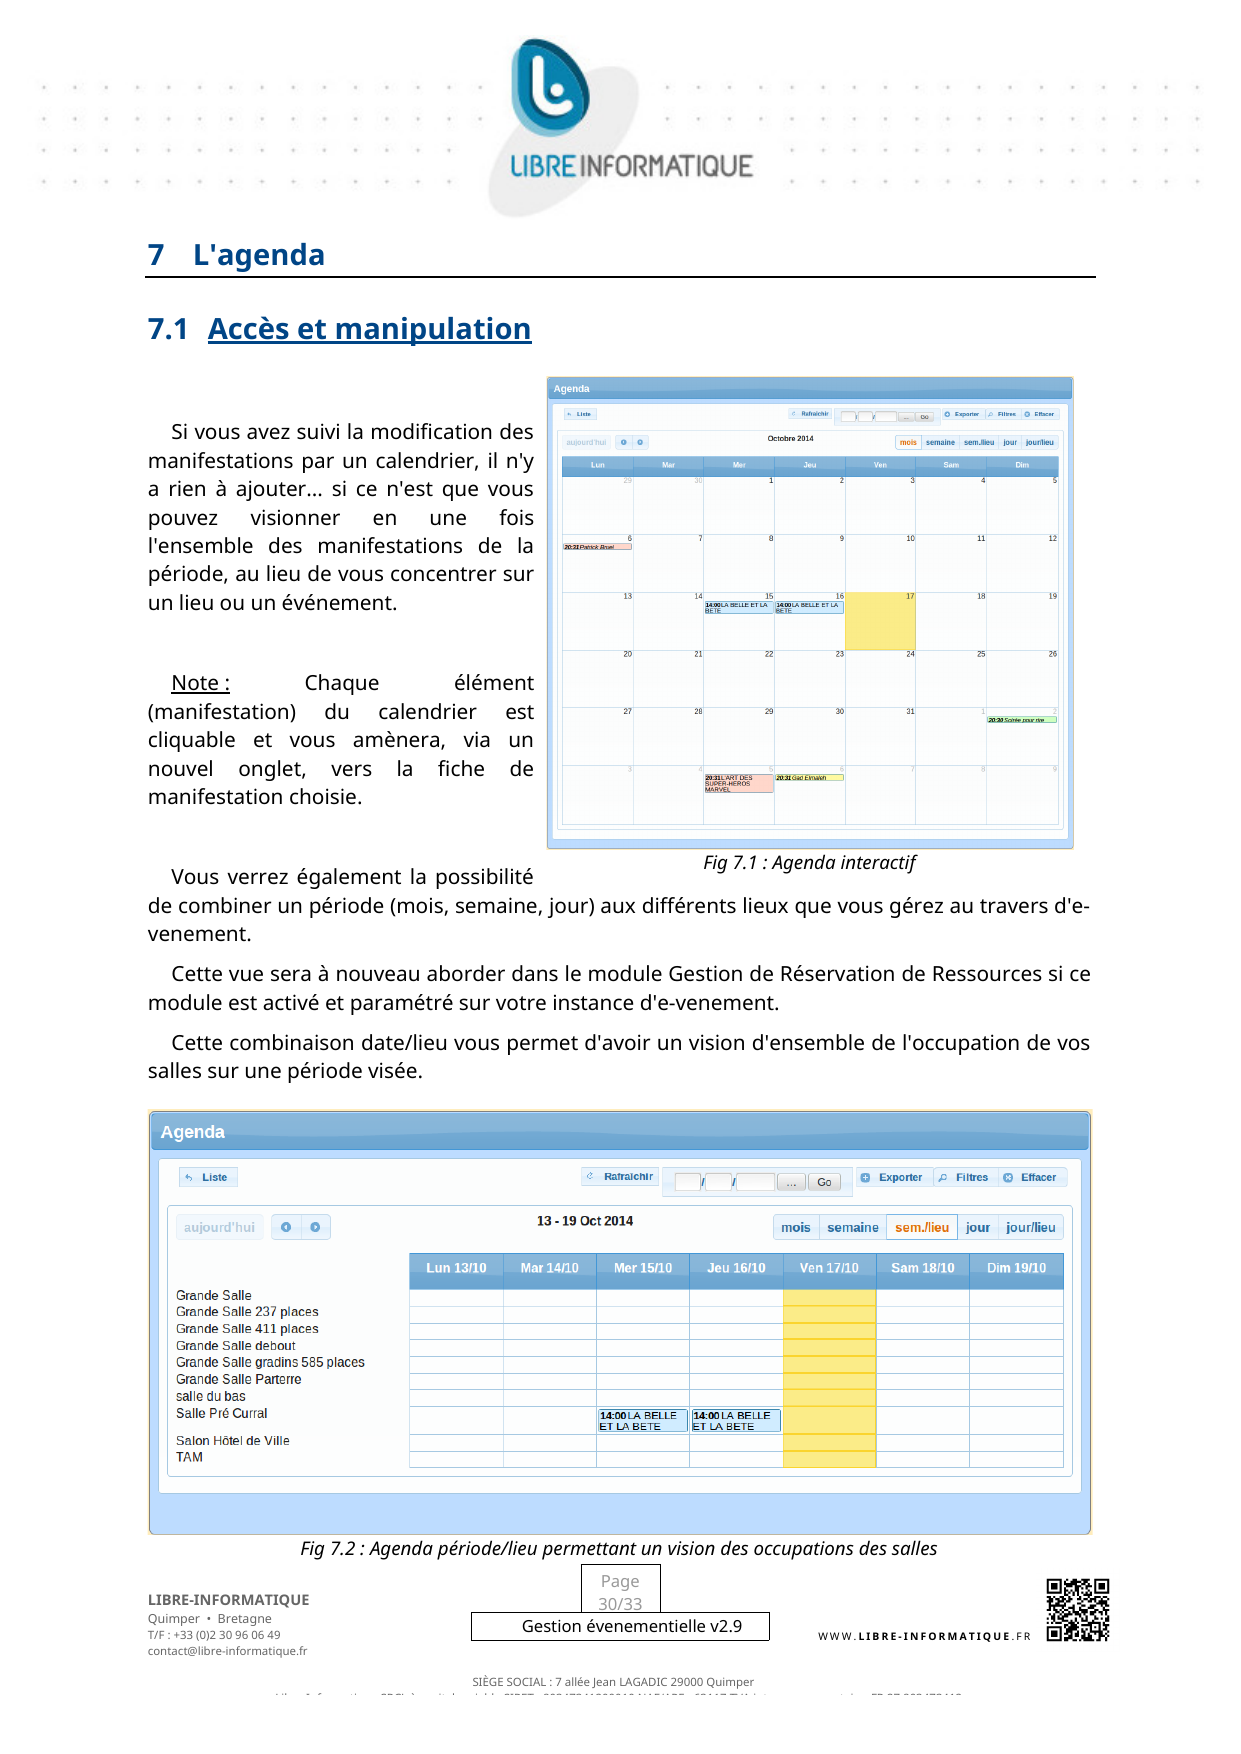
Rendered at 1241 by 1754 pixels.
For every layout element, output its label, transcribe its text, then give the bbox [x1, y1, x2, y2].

picture [546, 376, 1074, 850]
text Fig 7.2 : Agenda période/lieu permettant un vision des occupations des salles [148, 1535, 1093, 1560]
text Vous verrez également la possibilité de combiner un période (mois, semaine, jour) aux différents lieux que vous gérez au travers d'e-venement. [148, 862, 1093, 948]
picture [1036, 1568, 1120, 1652]
text Si vous avez suivi la modification des manifestations par un calendrier, il n'y a rien à ajouter... si ce n'est que vous pouvez visionner en une fois l'ensemble des manifestations de la période, au lieu de vous concentrer sur un lieu ou un événement. [148, 417, 546, 616]
text Note : Chaque élément (manifestation) du calendrier est cliquable et vous amènera, via un nouvel onglet, vers la fiche de manifestation choisie. [148, 668, 546, 811]
subtitle Accès et manipulation [148, 308, 1093, 348]
text Cette vue sera à nouveau aborder dans le module Gestion de Réservation de Ressources si ce module est activé et paramétré sur votre instance d'e-venement. [148, 959, 1093, 1016]
picture [27, 35, 1213, 220]
subtitle L'agenda [145, 231, 1096, 276]
text Cette combinaison date/lieu vous permet d'avoir un vision d'ensemble de l'occupation de vos salles sur une période visée. [148, 1028, 1093, 1085]
picture [147, 1109, 1093, 1535]
text Fig 7.1 : Agenda interactif [546, 850, 1074, 875]
